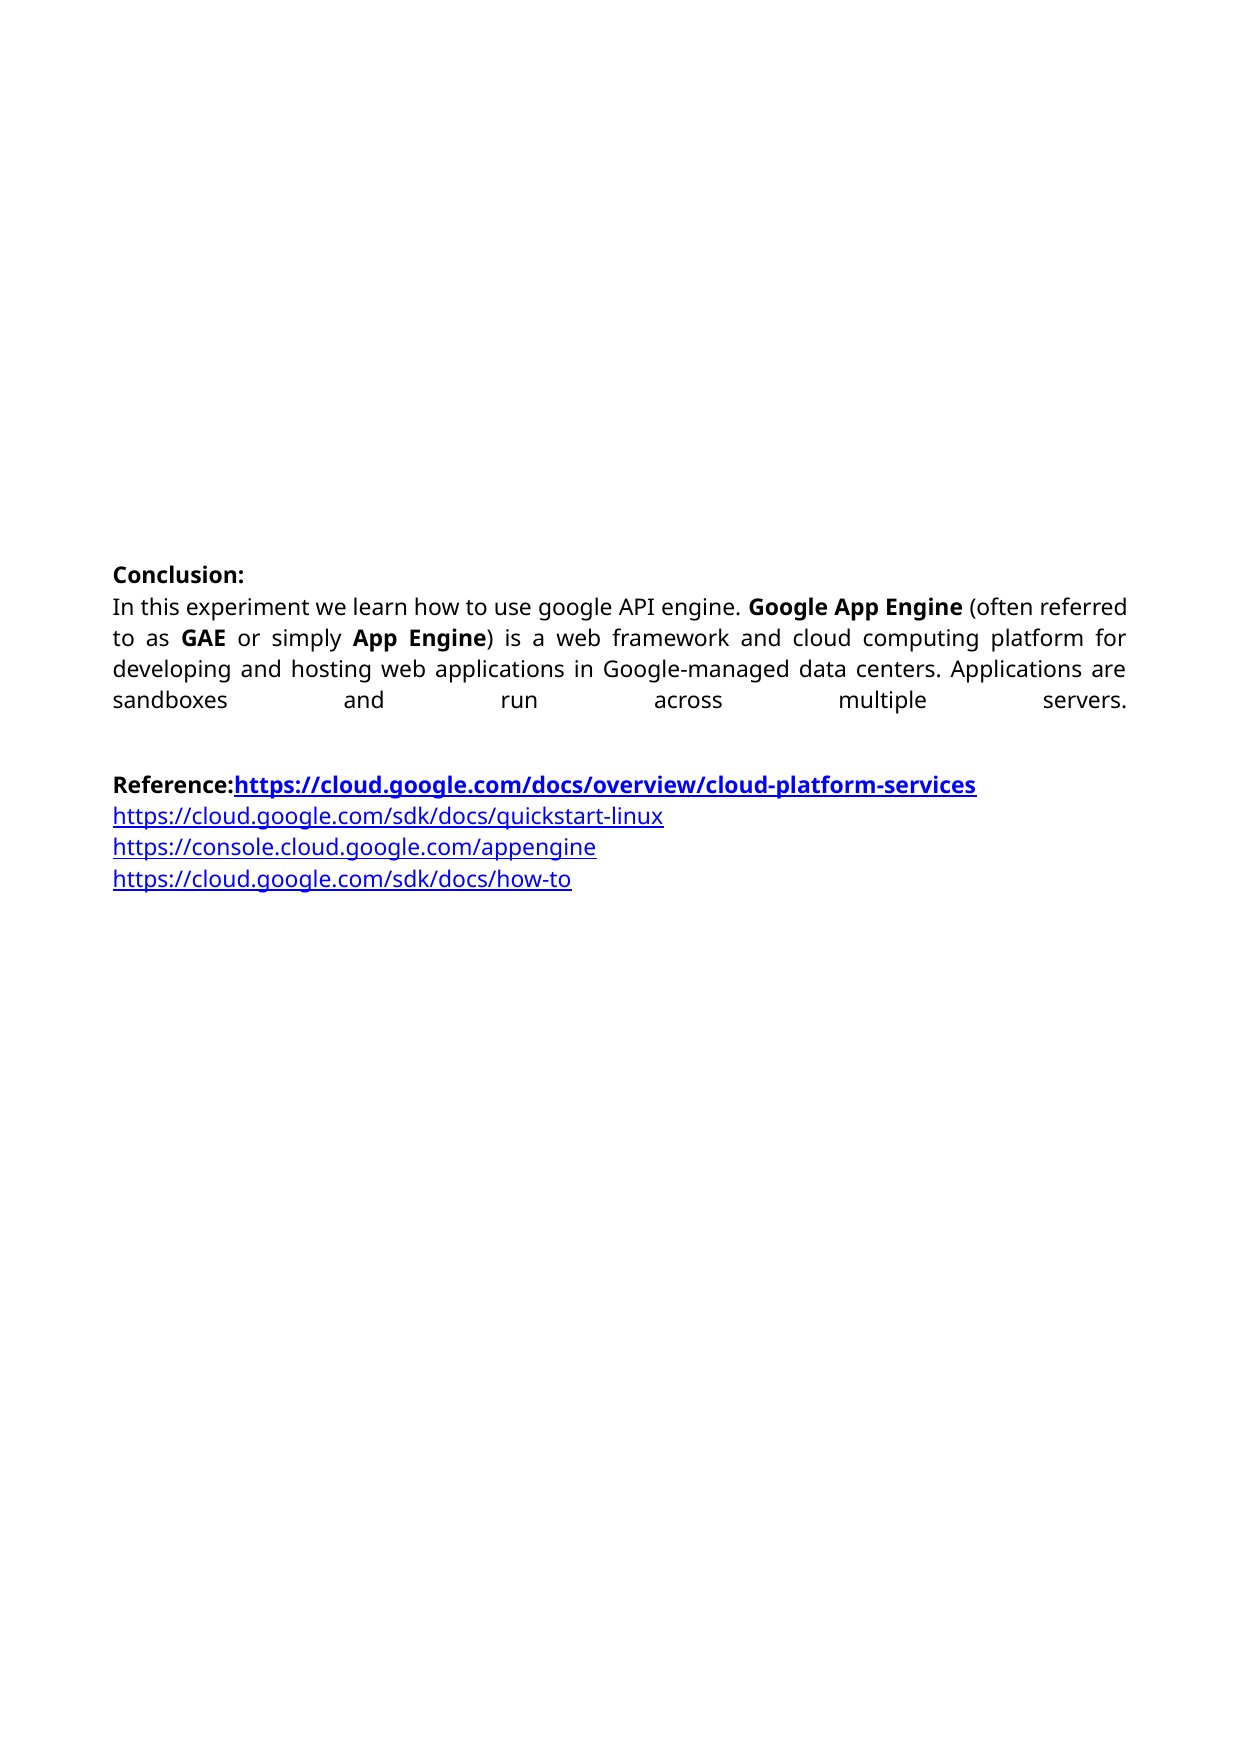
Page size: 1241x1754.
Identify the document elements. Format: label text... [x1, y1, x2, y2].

text https://cloud.google.com/sdk/docs/how-to [112, 862, 1128, 894]
text https://console.cloud.google.com/appengine [112, 831, 1128, 862]
text Reference:https://cloud.google.com/docs/overview/cloud-platform-services [112, 769, 1128, 800]
text Conclusion: [112, 559, 1128, 590]
text In this experiment we learn how to use google API engine. Google App Engine (often referred to as GAE or simply App Engine) is a web framework and cloud computing platform for developing and hosting web applications in Google-managed data centers. Applications are sandboxes and run across multiple servers. [112, 590, 1128, 742]
text https://cloud.google.com/sdk/docs/quickstart-linux [112, 800, 1128, 831]
